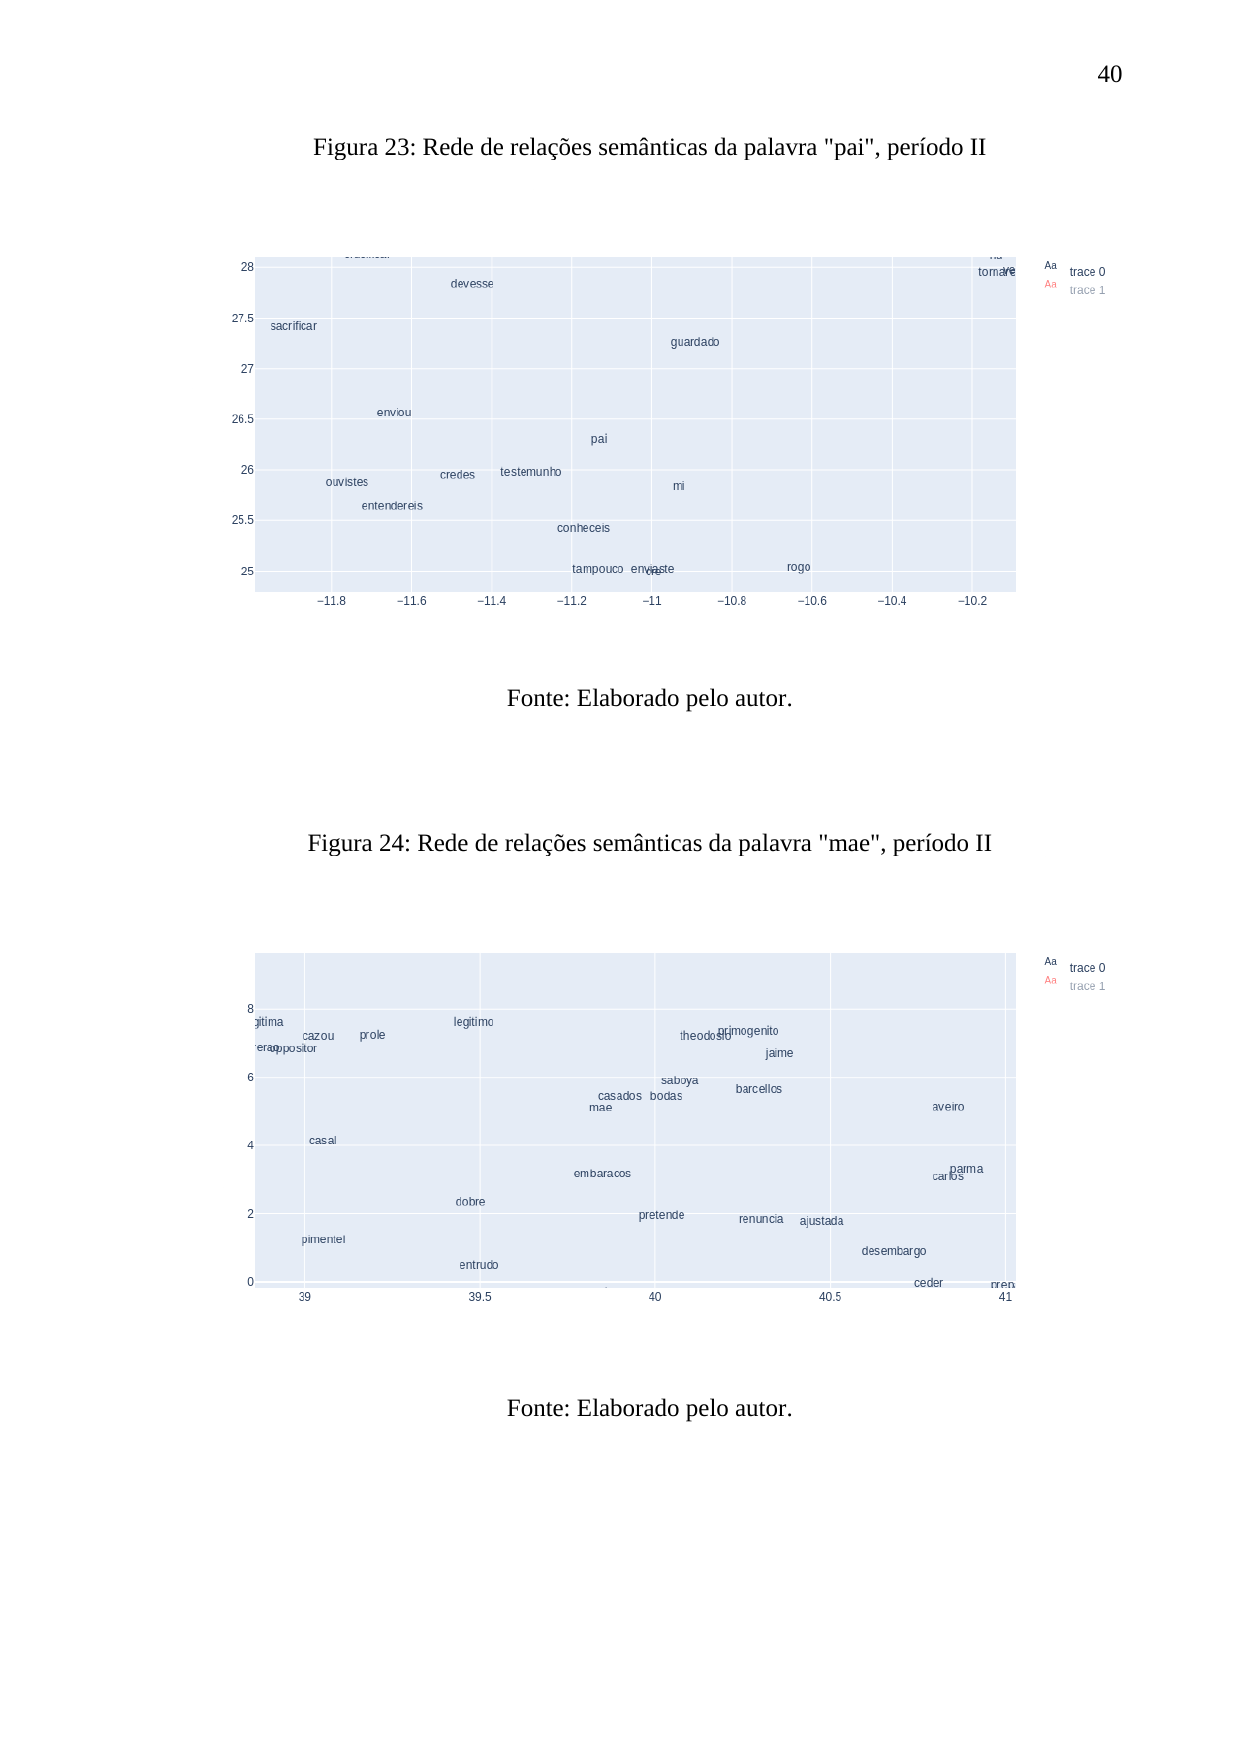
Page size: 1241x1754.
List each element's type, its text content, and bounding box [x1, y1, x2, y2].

text Figura 23: Rede de relações semânticas da palavra "pai", período II [177, 132, 1122, 160]
picture [177, 856, 1123, 1365]
picture [177, 160, 1123, 669]
text Figura 24: Rede de relações semânticas da palavra "mae", período II [177, 828, 1122, 856]
text Fonte: Elaborado pelo autor. [177, 669, 1122, 712]
text Fonte: Elaborado pelo autor. [177, 1365, 1122, 1422]
